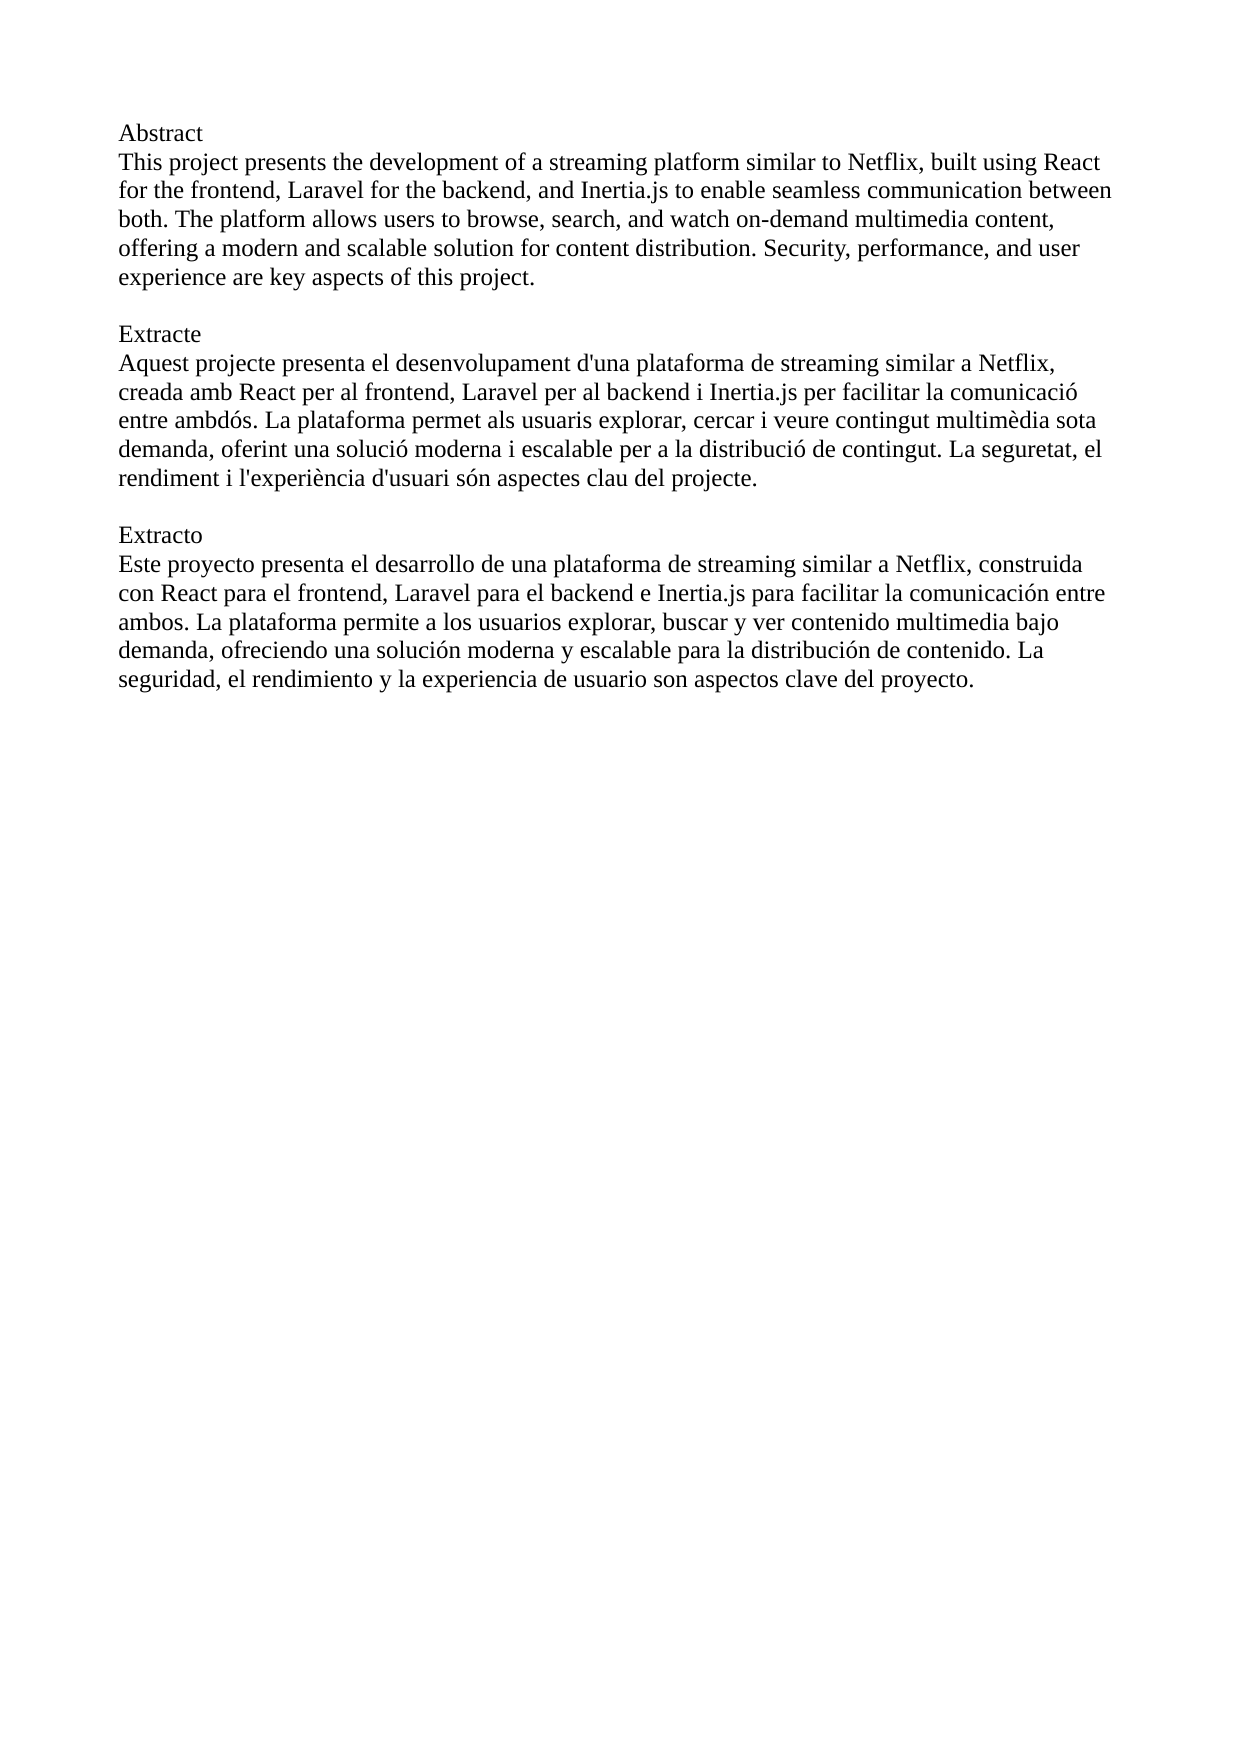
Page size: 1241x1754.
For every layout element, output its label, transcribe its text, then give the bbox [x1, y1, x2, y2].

text Abstract This project presents the development of a streaming platform similar to Netflix, built using React for the frontend, Laravel for the backend, and Inertia.js to enable seamless communication between both. The platform allows users to browse, search, and watch on-demand multimedia content, offering a modern and scalable solution for content distribution. Security, performance, and user experience are key aspects of this project. Extracte Aquest projecte presenta el desenvolupament d'una plataforma de streaming similar a Netflix, creada amb React per al frontend, Laravel per al backend i Inertia.js per facilitar la comunicació entre ambdós. La plataforma permet als usuaris explorar, cercar i veure contingut multimèdia sota demanda, oferint una solució moderna i escalable per a la distribució de contingut. La seguretat, el rendiment i l'experiència d'usuari són aspectes clau del projecte. Extracto Este proyecto presenta el desarrollo de una plataforma de streaming similar a Netflix, construida con React para el frontend, Laravel para el backend e Inertia.js para facilitar la comunicación entre ambos. La plataforma permite a los usuarios explorar, buscar y ver contenido multimedia bajo demanda, ofreciendo una solución moderna y escalable para la distribución de contenido. La seguridad, el rendimiento y la experiencia de usuario son aspectos clave del proyecto. [118, 118, 1122, 693]
